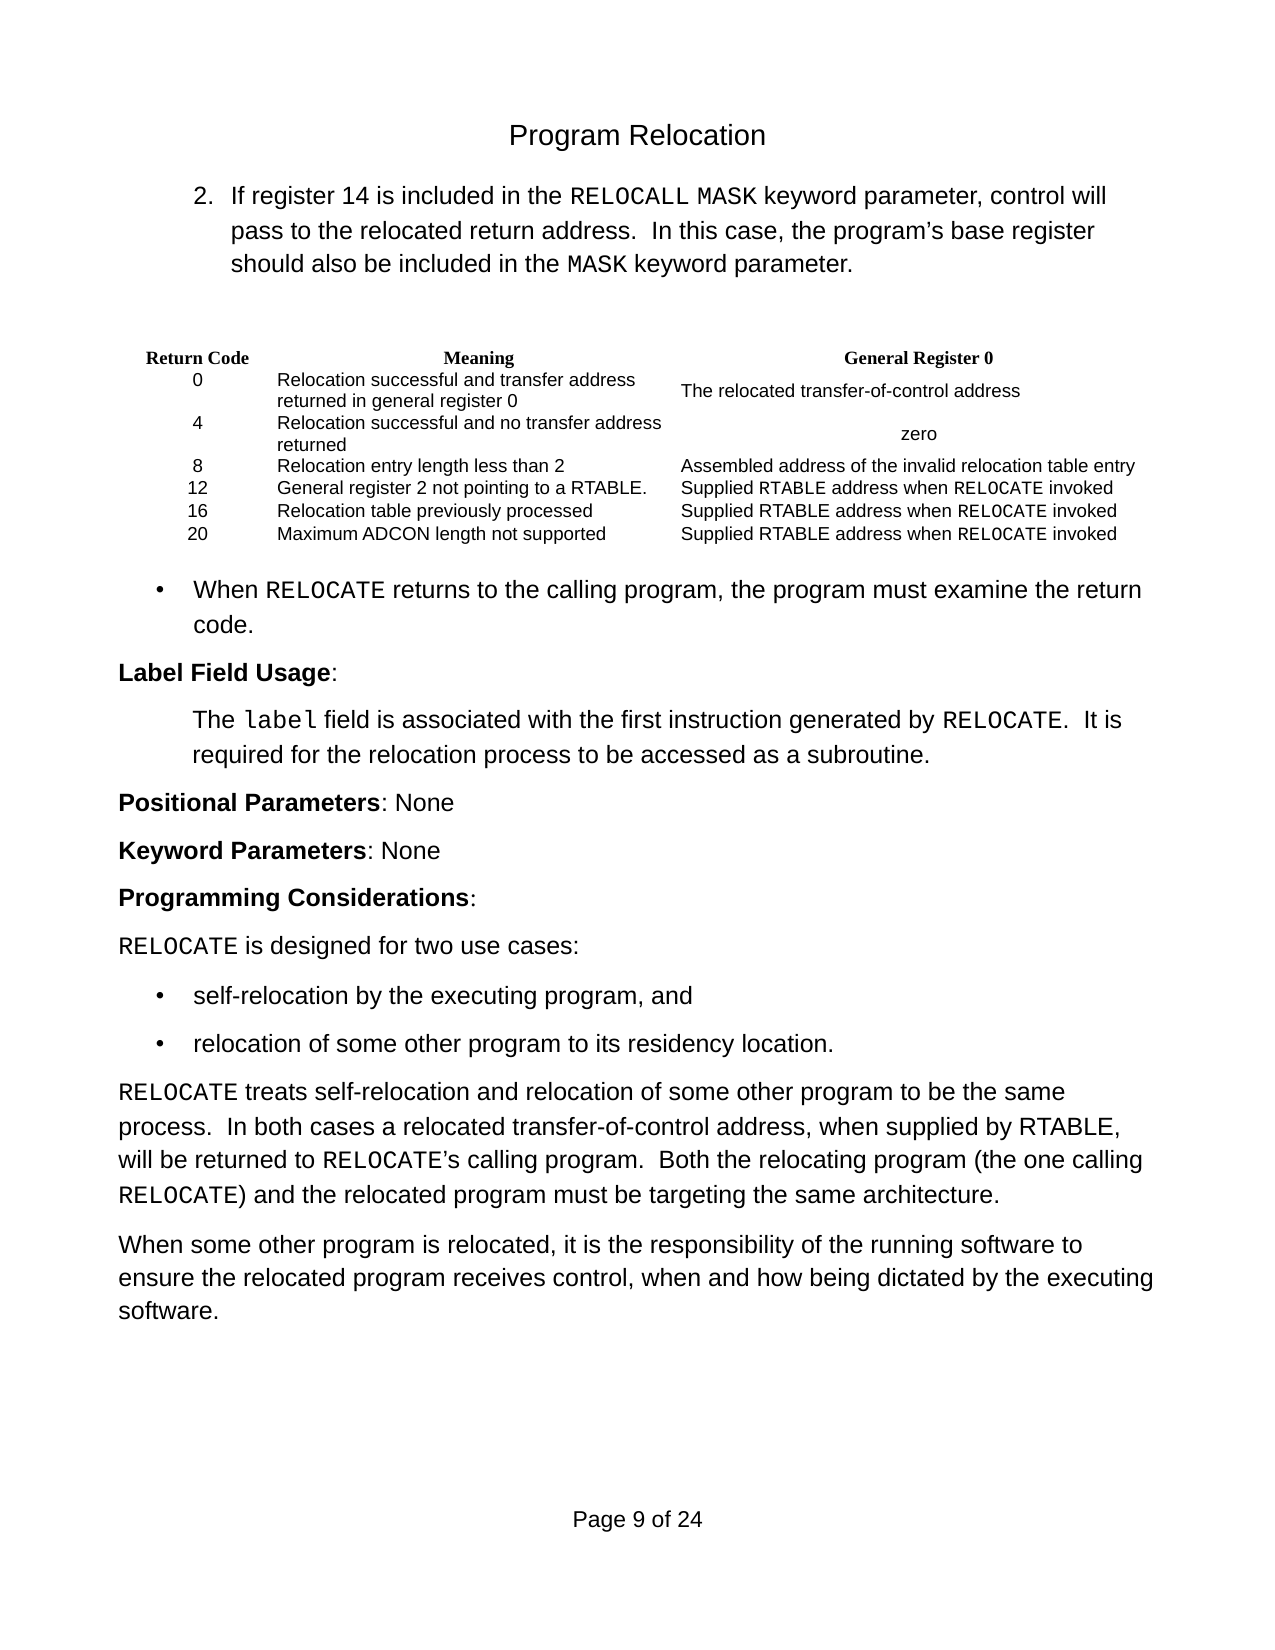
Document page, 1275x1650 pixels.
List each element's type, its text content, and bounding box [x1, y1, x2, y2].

table_cell Relocation entry length less than 2 [277, 455, 681, 476]
table_cell General register 2 not pointing to a RTABLE. [277, 476, 681, 500]
text Keyword Parameters: None [118, 836, 1157, 864]
table_cell 4 [118, 412, 277, 455]
table_cell Relocation table previously processed [277, 500, 681, 523]
table_cell Supplied RTABLE address when RELOCATE invoked [681, 500, 1157, 523]
list relocation of some other program to its residency location. [156, 1029, 1157, 1058]
table_cell 0 [118, 369, 277, 412]
text Programming Considerations: [118, 883, 1157, 912]
text Positional Parameters: None [118, 788, 1157, 817]
text RELOCATE is designed for two use cases: [118, 931, 1157, 962]
text The label field is associated with the first instruction generated by RELOCATE. It is required for the relocation process to be accessed as a subroutine. [192, 705, 1157, 769]
list When RELOCATE returns to the calling program, the program must examine the return code. [156, 575, 1157, 639]
table_header Meaning [277, 347, 681, 369]
table_cell 12 [118, 476, 277, 500]
table_cell The relocated transfer-of-control address [681, 369, 1157, 412]
table_cell 20 [118, 523, 277, 546]
table_header General Register 0 [681, 347, 1157, 369]
table_cell Supplied RTABLE address when RELOCATE invoked [681, 523, 1157, 546]
table_cell Maximum ADCON length not supported [277, 523, 681, 546]
table_cell Relocation successful and no transfer address returned [277, 412, 681, 455]
text RELOCATE treats self-relocation and relocation of some other program to be the same process. In both cases a relocated transfer-of-control address, when supplied by RTABLE, will be returned to RELOCATE’s calling program. Both the relocating program (the one calling RELOCATE) and the relocated program must be targeting the same architecture. [118, 1077, 1157, 1211]
table_cell Assembled address of the invalid relocation table entry [681, 455, 1157, 476]
table_cell 8 [118, 455, 277, 476]
table_cell 16 [118, 500, 277, 523]
table_cell zero [681, 412, 1157, 455]
list self-relocation by the executing program, and [156, 981, 1157, 1010]
table_header Return Code [118, 347, 277, 369]
table_cell Supplied RTABLE address when RELOCATE invoked [681, 476, 1157, 500]
text When some other program is relocated, it is the responsibility of the running software to ensure the relocated program receives control, when and how being dictated by the executing software. [118, 1230, 1157, 1325]
text Label Field Usage: [118, 658, 1157, 686]
list If register 14 is included in the RELOCALL MASK keyword parameter, control will pass to the relocated return address. In this case, the program’s base register should also be included in the MASK keyword parameter. [193, 181, 1157, 280]
table_cell Relocation successful and transfer address returned in general register 0 [277, 369, 681, 412]
